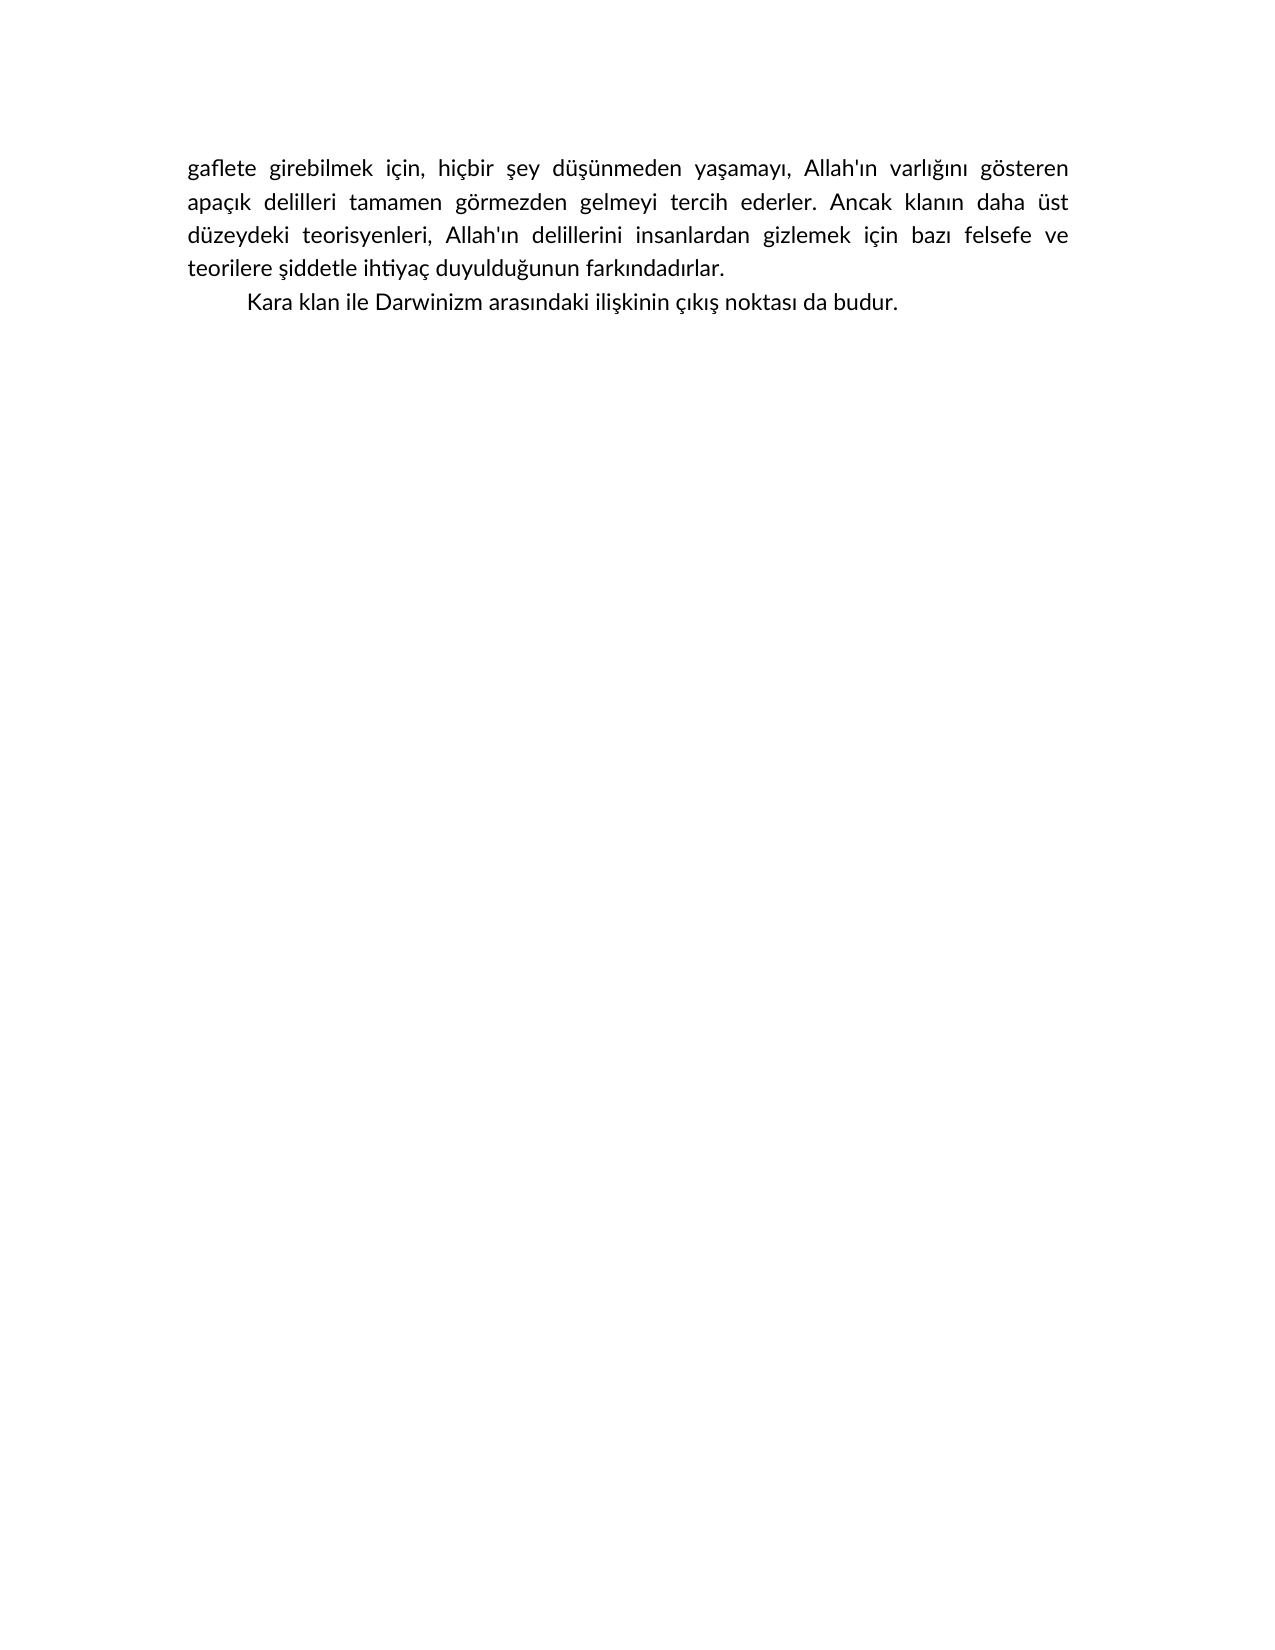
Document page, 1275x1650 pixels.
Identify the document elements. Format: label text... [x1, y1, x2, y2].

text Kara klan ile Darwinizm arasındaki ilişkinin çıkış noktası da budur. [187, 283, 1070, 317]
text gaflete girebilmek için, hiçbir şey düşünmeden yaşamayı, Allah'ın varlığını gösteren apaçık delilleri tamamen görmezden gelmeyi tercih ederler. Ancak klanın daha üst düzeydeki teorisyenleri, Allah'ın delillerini insanlardan gizlemek için bazı felsefe ve teorilere şiddetle ihtiyaç duyulduğunun farkındadırlar. [187, 150, 1070, 283]
